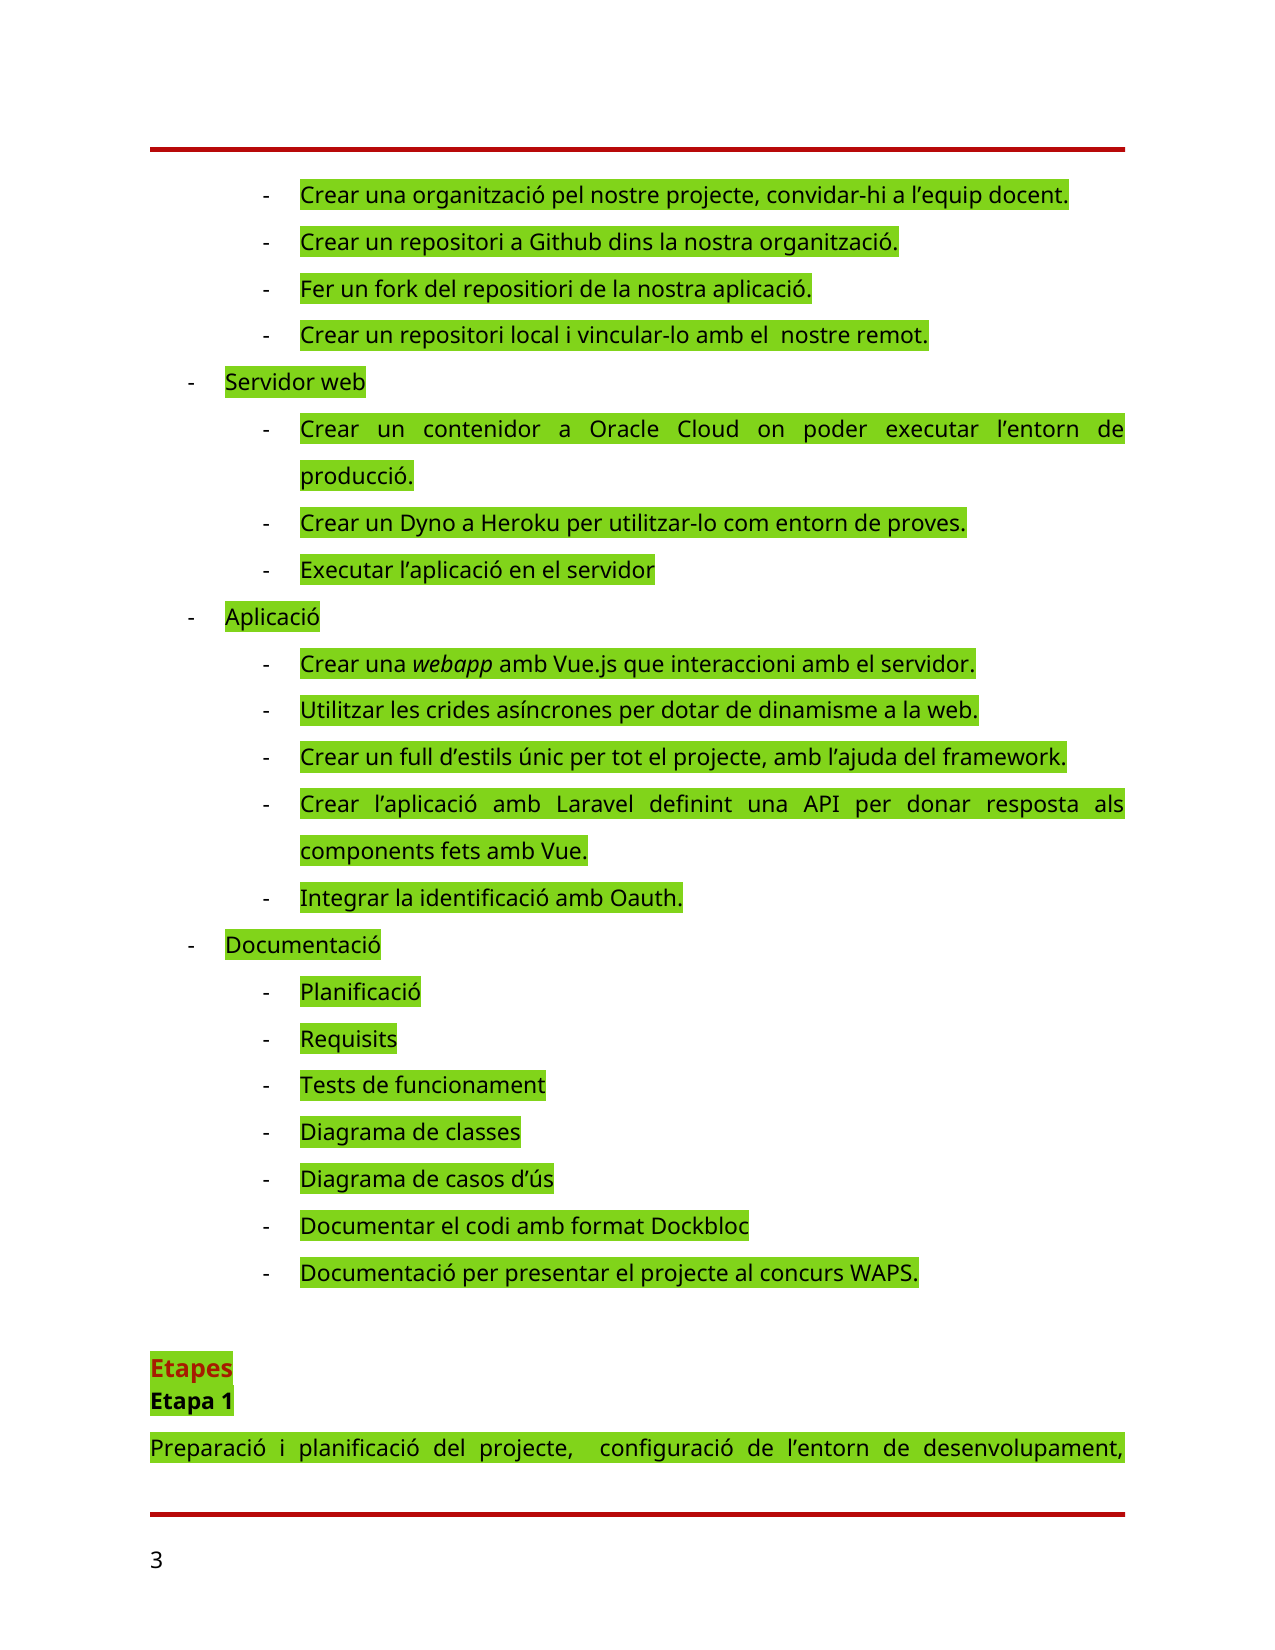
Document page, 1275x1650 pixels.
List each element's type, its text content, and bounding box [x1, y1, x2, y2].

list Crear una organització pel nostre projecte, convidar-hi a l’equip docent. [262, 179, 1125, 210]
list Executar l’aplicació en el servidor [262, 554, 1125, 585]
list Crear un Dyno a Heroku per utilitzar-lo com entorn de proves. [262, 507, 1125, 538]
list Crear un contenidor a Oracle Cloud on poder executar l’entorn de producció. [262, 413, 1125, 491]
list Integrar la identificació amb Oauth. [262, 882, 1125, 913]
list Utilitzar les crides asíncrones per dotar de dinamisme a la web. [262, 694, 1125, 726]
list Servidor web [187, 366, 1125, 398]
text Preparació i planificació del projecte, configuració de l’entorn de desenvolupament, [150, 1432, 1125, 1463]
list Documentació [187, 929, 1125, 960]
list Crear una webapp amb Vue.js que interaccioni amb el servidor. [262, 648, 1125, 679]
list Aplicació [187, 601, 1125, 632]
list Planificació [262, 976, 1125, 1007]
list Crear un repositori a Github dins la nostra organització. [262, 226, 1125, 257]
list Crear l’aplicació amb Laravel definint una API per donar resposta als components fets amb Vue. [262, 788, 1125, 866]
text Etapa 1 [150, 1385, 1125, 1416]
list Diagrama de casos d’ús [262, 1163, 1125, 1194]
list Diagrama de classes [262, 1116, 1125, 1148]
picture [150, 1512, 1125, 1517]
list Crear un repositori local i vincular-lo amb el nostre remot. [262, 319, 1125, 351]
list Documentar el codi amb format Dockbloc [262, 1210, 1125, 1241]
list Fer un fork del repositiori de la nostra aplicació. [262, 273, 1125, 304]
list Tests de funcionament [262, 1069, 1125, 1101]
list Requisits [262, 1023, 1125, 1054]
list Crear un full d’estils únic per tot el projecte, amb l’ajuda del framework. [262, 741, 1125, 773]
picture [150, 147, 1125, 152]
list Documentació per presentar el projecte al concurs WAPS. [262, 1257, 1125, 1288]
subtitle Etapes [150, 1351, 1125, 1385]
